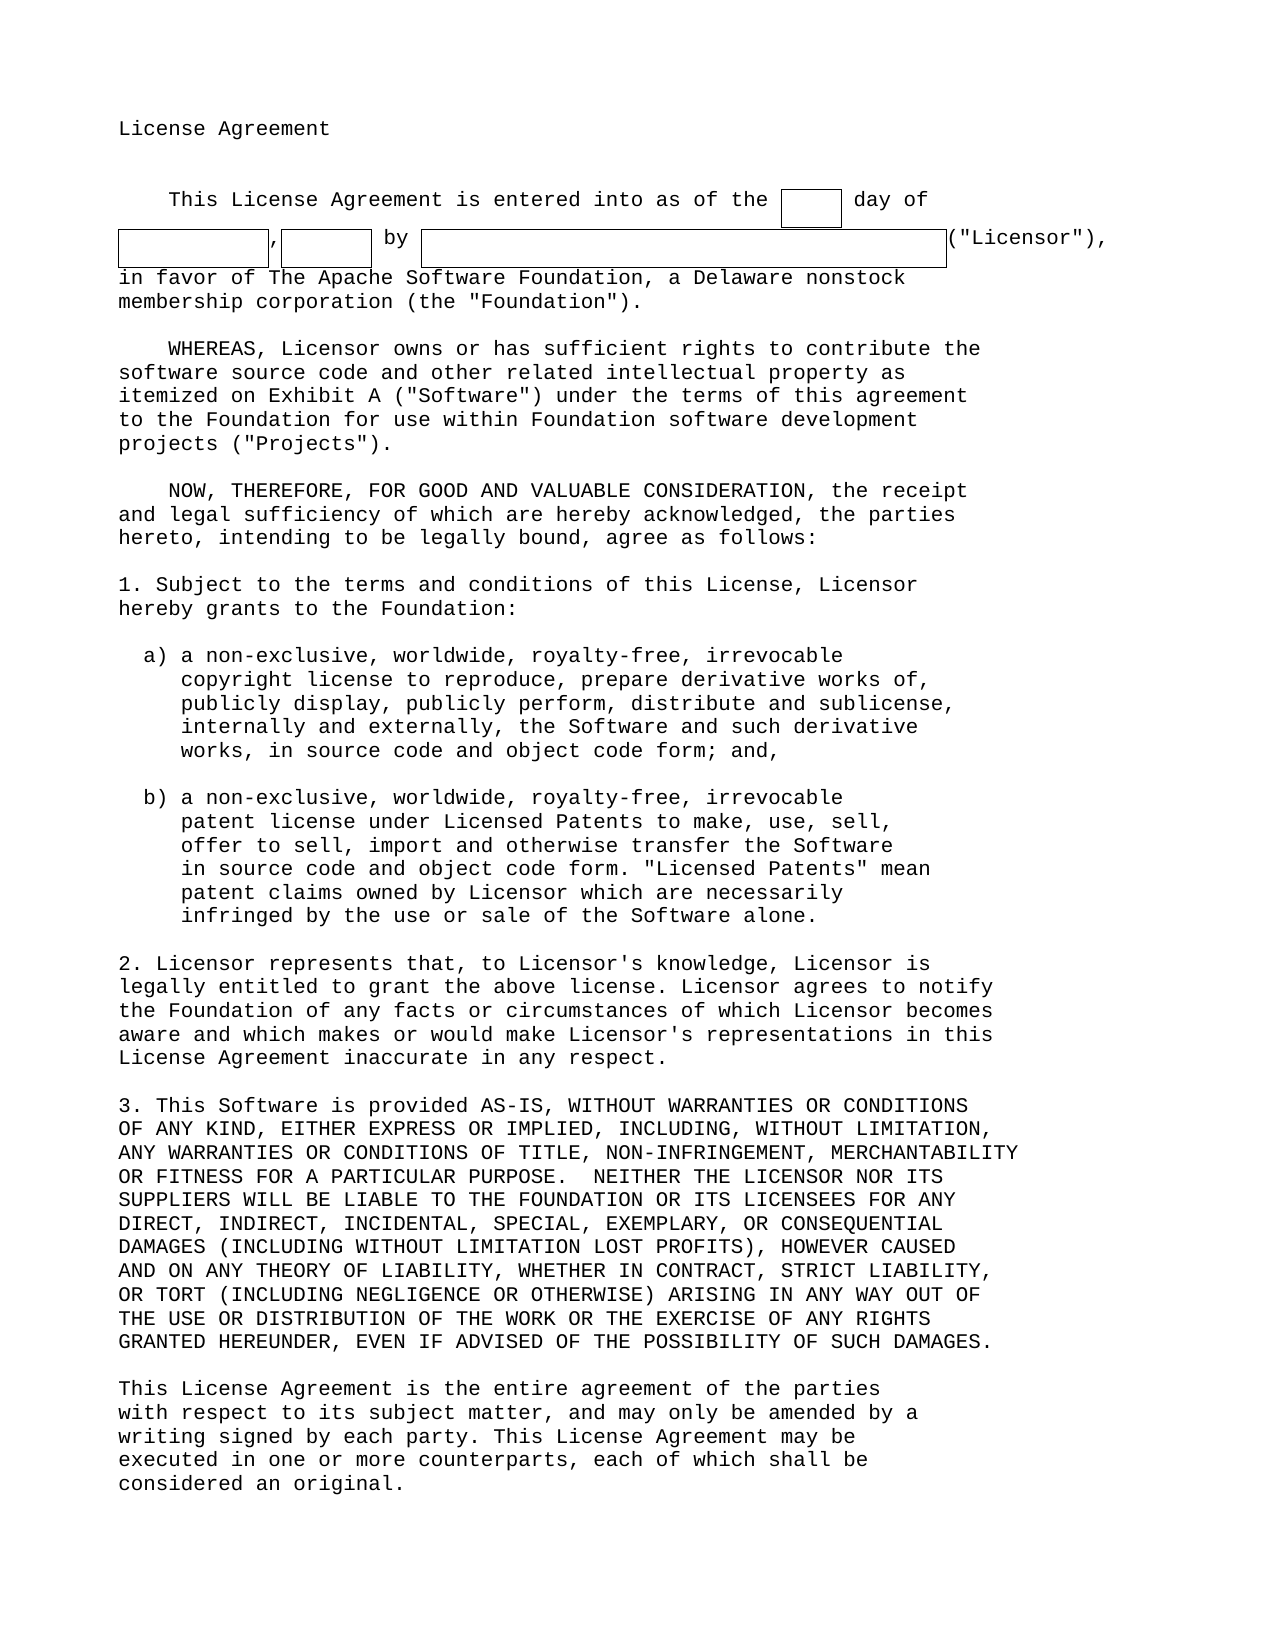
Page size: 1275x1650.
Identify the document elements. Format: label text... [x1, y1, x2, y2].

text legally entitled to grant the above license. Licensor agrees to notify [118, 976, 1157, 1000]
text GRANTED HEREUNDER, EVEN IF ADVISED OF THE POSSIBILITY OF SUCH DAMAGES. [118, 1331, 1157, 1355]
text OR TORT (INCLUDING NEGLIGENCE OR OTHERWISE) ARISING IN ANY WAY OUT OF [118, 1284, 1157, 1307]
text itemized on Exhibit A ("Software") under the terms of this agreement [118, 385, 1157, 409]
text AND ON ANY THEORY OF LIABILITY, WHETHER IN CONTRACT, STRICT LIABILITY, [118, 1260, 1157, 1284]
text , by ("Licensor"), [118, 227, 1157, 267]
text 3. This Software is provided AS-IS, WITHOUT WARRANTIES OR CONDITIONS [118, 1095, 1157, 1118]
text day of [842, 189, 1157, 227]
text OF ANY KIND, EITHER EXPRESS OR IMPLIED, INCLUDING, WITHOUT LIMITATION, [118, 1118, 1157, 1142]
text the Foundation of any facts or circumstances of which Licensor becomes [118, 1000, 1157, 1024]
text SUPPLIERS WILL BE LIABLE TO THE FOUNDATION OR ITS LICENSEES FOR ANY [118, 1189, 1157, 1213]
text This License Agreement is entered into as of the [118, 189, 781, 227]
text and legal sufficiency of which are hereby acknowledged, the parties [118, 503, 1157, 527]
text works, in source code and object code form; and, [118, 740, 1157, 764]
text a) a non-exclusive, worldwide, royalty-free, irrevocable [118, 645, 1157, 669]
text in source code and object code form. "Licensed Patents" mean [118, 858, 1157, 882]
text OR FITNESS FOR A PARTICULAR PURPOSE. NEITHER THE LICENSOR NOR ITS [118, 1166, 1157, 1189]
text 1. Subject to the terms and conditions of this License, Licensor [118, 574, 1157, 598]
text writing signed by each party. This License Agreement may be [118, 1426, 1157, 1449]
text ANY WARRANTIES OR CONDITIONS OF TITLE, NON-INFRINGEMENT, MERCHANTABILITY [118, 1142, 1157, 1166]
text executed in one or more counterparts, each of which shall be [118, 1449, 1157, 1473]
text patent claims owned by Licensor which are necessarily [118, 882, 1157, 906]
text aware and which makes or would make Licensor's representations in this [118, 1024, 1157, 1047]
text publicly display, publicly perform, distribute and sublicense, [118, 693, 1157, 716]
text infringed by the use or sale of the Software alone. [118, 906, 1157, 929]
text DIRECT, INDIRECT, INCIDENTAL, SPECIAL, EXEMPLARY, OR CONSEQUENTIAL [118, 1213, 1157, 1237]
text in favor of The Apache Software Foundation, a Delaware nonstock [118, 267, 1157, 291]
text hereto, intending to be legally bound, agree as follows: [118, 527, 1157, 551]
text License Agreement [118, 118, 1157, 142]
text software source code and other related intellectual property as [118, 362, 1157, 385]
text 2. Licensor represents that, to Licensor's knowledge, Licensor is [118, 953, 1157, 976]
text b) a non-exclusive, worldwide, royalty-free, irrevocable [118, 787, 1157, 811]
text WHEREAS, Licensor owns or has sufficient rights to contribute the [118, 338, 1157, 362]
text NOW, THEREFORE, FOR GOOD AND VALUABLE CONSIDERATION, the receipt [118, 480, 1157, 503]
text projects ("Projects"). [118, 433, 1157, 456]
text This License Agreement is the entire agreement of the parties [118, 1378, 1157, 1402]
text considered an original. [118, 1473, 1157, 1497]
text THE USE OR DISTRIBUTION OF THE WORK OR THE EXERCISE OF ANY RIGHTS [118, 1307, 1157, 1331]
text offer to sell, import and otherwise transfer the Software [118, 834, 1157, 858]
text membership corporation (the "Foundation"). [118, 291, 1157, 314]
text DAMAGES (INCLUDING WITHOUT LIMITATION LOST PROFITS), HOWEVER CAUSED [118, 1237, 1157, 1260]
text internally and externally, the Software and such derivative [118, 716, 1157, 740]
text with respect to its subject matter, and may only be amended by a [118, 1402, 1157, 1426]
text to the Foundation for use within Foundation software development [118, 409, 1157, 433]
text patent license under Licensed Patents to make, use, sell, [118, 811, 1157, 834]
text copyright license to reproduce, prepare derivative works of, [118, 669, 1157, 693]
text hereby grants to the Foundation: [118, 598, 1157, 622]
text License Agreement inaccurate in any respect. [118, 1047, 1157, 1071]
